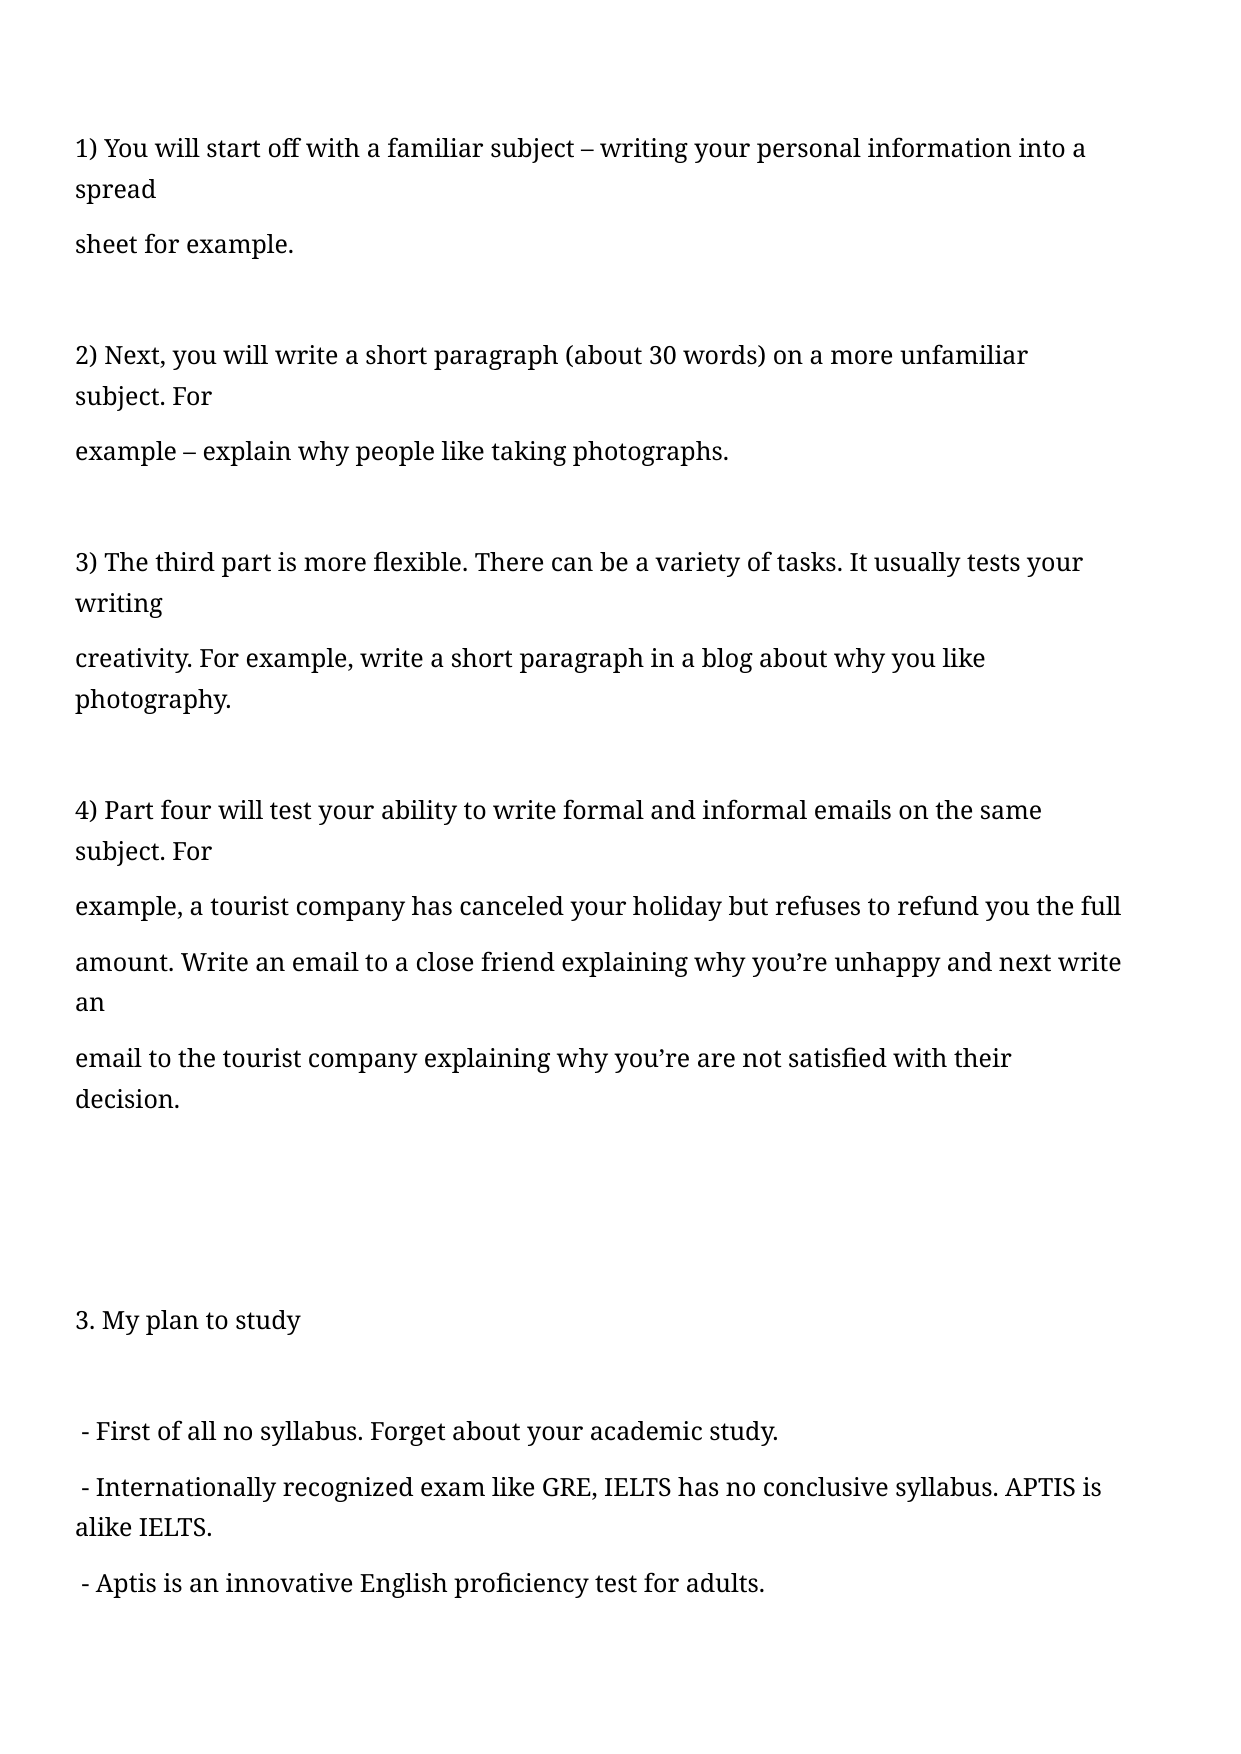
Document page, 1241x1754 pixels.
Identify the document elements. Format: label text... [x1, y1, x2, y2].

text - Internationally recognized exam like GRE, IELTS has no conclusive syllabus. APTIS is alike IELTS. [75, 1469, 1122, 1544]
text creativity. For example, write a short paragraph in a blog about why you like photography. [75, 641, 1122, 716]
text 3. My plan to study [75, 1303, 1122, 1337]
text example – explain why people like taking photographs. [75, 434, 1122, 468]
text amount. Write an email to a close friend explaining why you’re unhappy and next write an [75, 944, 1122, 1019]
text example, a tourist company has canceled your holiday but refuses to refund you the full [75, 889, 1122, 923]
text 2) Next, you will write a short paragraph (about 30 words) on a more unfamiliar subject. For [75, 337, 1122, 412]
text 4) Part four will test your ability to write formal and informal emails on the same subject. For [75, 792, 1122, 867]
text 3) The third part is more flexible. There can be a variety of tasks. It usually tests your writing [75, 544, 1122, 619]
text - First of all no syllabus. Forget about your academic study. [75, 1414, 1122, 1448]
text sheet for example. [75, 227, 1122, 261]
text email to the tourist company explaining why you’re are not satisfied with their decision. [75, 1040, 1122, 1115]
text 1) You will start off with a familiar subject – writing your personal information into a spread [75, 130, 1122, 205]
text - Aptis is an innovative English proficiency test for adults. [75, 1565, 1122, 1599]
